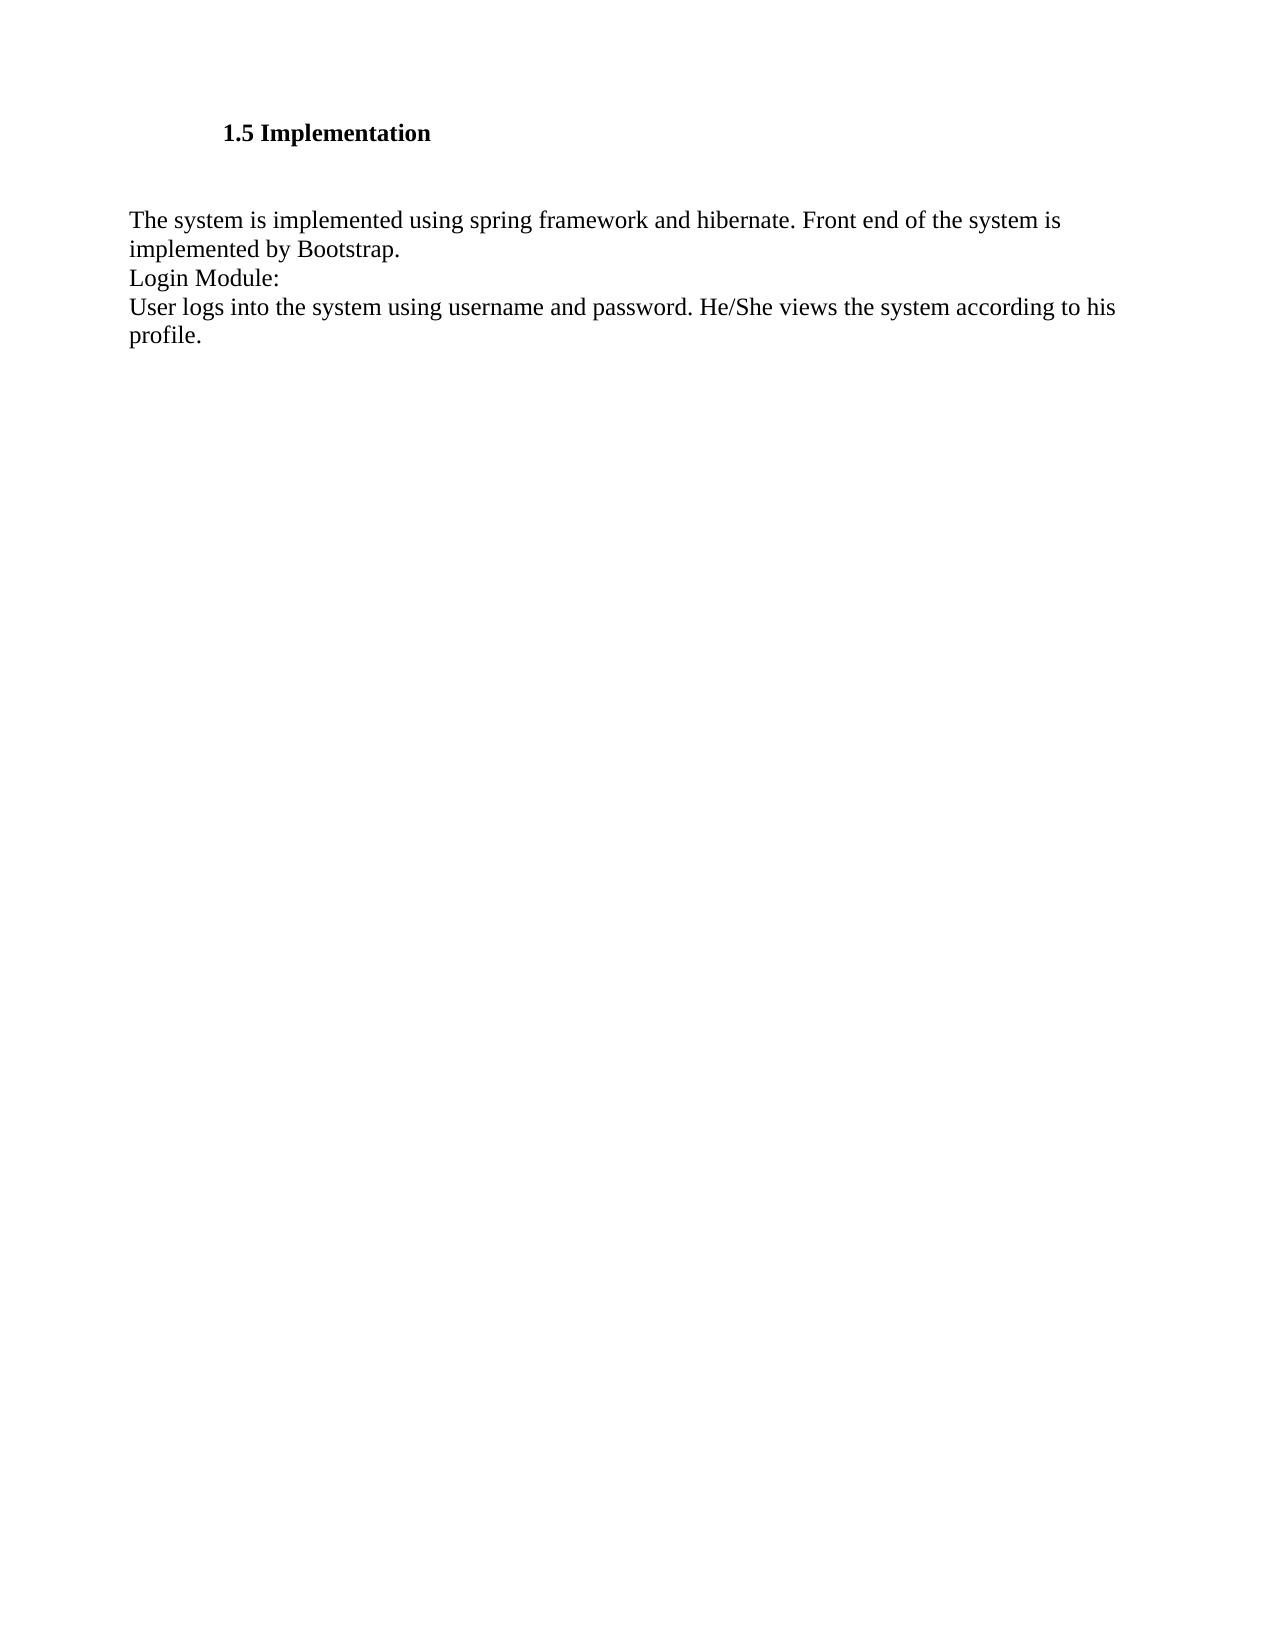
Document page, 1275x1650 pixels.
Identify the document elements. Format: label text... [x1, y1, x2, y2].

text Login Module: [129, 263, 1157, 292]
text The system is implemented using spring framework and hibernate. Front end of the system is implemented by Bootstrap. [129, 206, 1157, 263]
text 1.5 Implementation [129, 118, 1157, 147]
text User logs into the system using username and password. He/She views the system according to his profile. [129, 292, 1157, 349]
